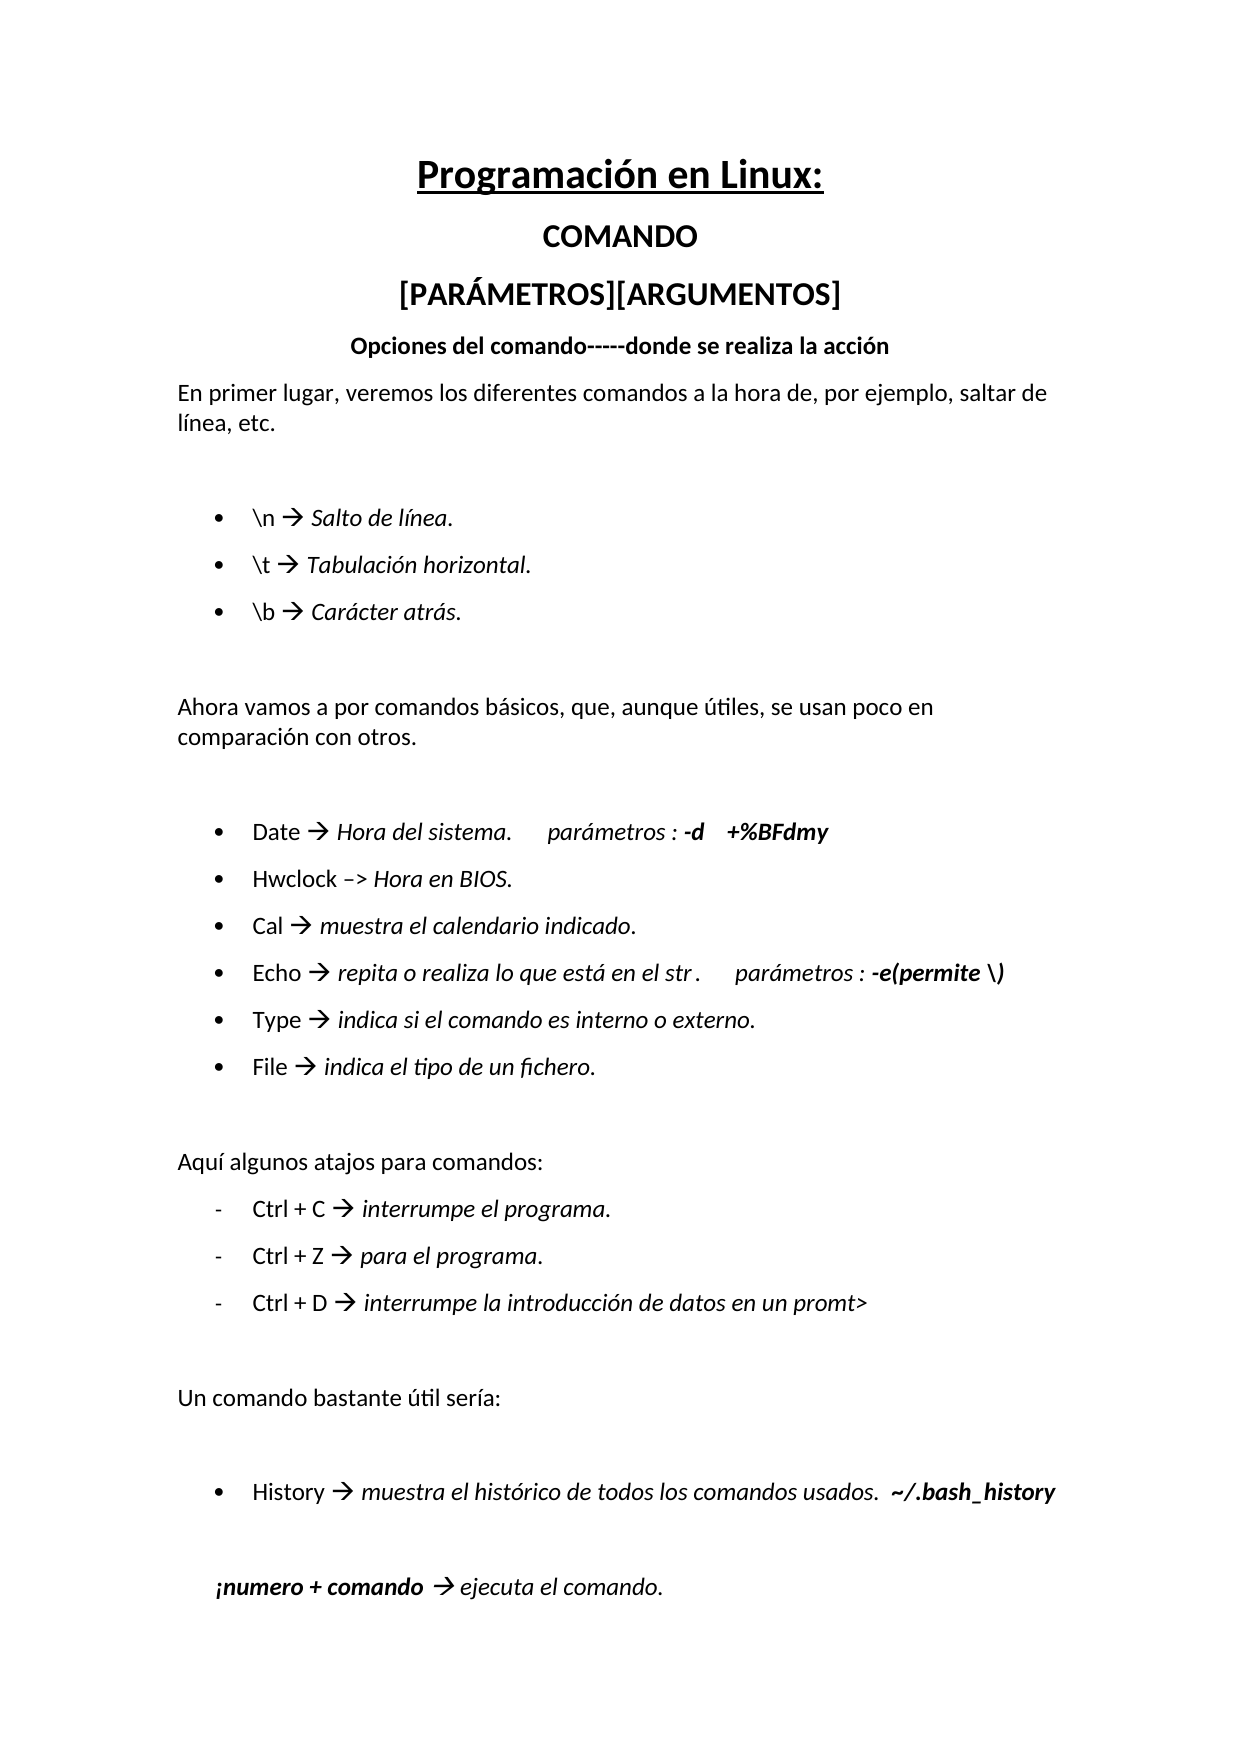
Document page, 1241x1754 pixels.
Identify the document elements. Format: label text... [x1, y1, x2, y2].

text Ahora vamos a por comandos básicos, que, aunque útiles, se usan poco en comparación con otros. [177, 691, 1063, 752]
text En primer lugar, veremos los diferentes comandos a la hora de, por ejemplo, saltar de línea, etc. [177, 377, 1063, 438]
text ¡numero + comando  ejecuta el comando. [215, 1571, 1063, 1601]
text Programación en Linux: [177, 148, 1063, 198]
list History  muestra el histórico de todos los comandos usados. ~/.bash_history [215, 1476, 1063, 1507]
text [PARÁMETROS][ARGUMENTOS] [177, 272, 1063, 313]
list Echo  repita o realiza lo que está en el str . parámetros : -e(permite \) [215, 957, 1063, 988]
list File  indica el tipo de un fichero. [215, 1052, 1063, 1082]
list Hwclock –> Hora en BIOS. [215, 863, 1063, 893]
text Aquí algunos atajos para comandos: [177, 1146, 1063, 1176]
list Ctrl + C  interrumpe el programa. [215, 1193, 1063, 1224]
list \b  Carácter atrás. [215, 596, 1063, 627]
list Ctrl + D  interrumpe la introducción de datos en un promt> [215, 1287, 1063, 1318]
text COMANDO [177, 215, 1063, 256]
text Opciones del comando-----donde se realiza la acción [177, 330, 1063, 360]
text Un comando bastante útil sería: [177, 1382, 1063, 1412]
list \t  Tabulación horizontal. [215, 549, 1063, 580]
list Type  indica si el comando es interno o externo. [215, 1004, 1063, 1035]
list Date  Hora del sistema. parámetros : -d +%BFdmy [215, 816, 1063, 846]
list Cal  muestra el calendario indicado. [215, 910, 1063, 941]
list Ctrl + Z  para el programa. [215, 1240, 1063, 1271]
list \n  Salto de línea. [215, 502, 1063, 532]
